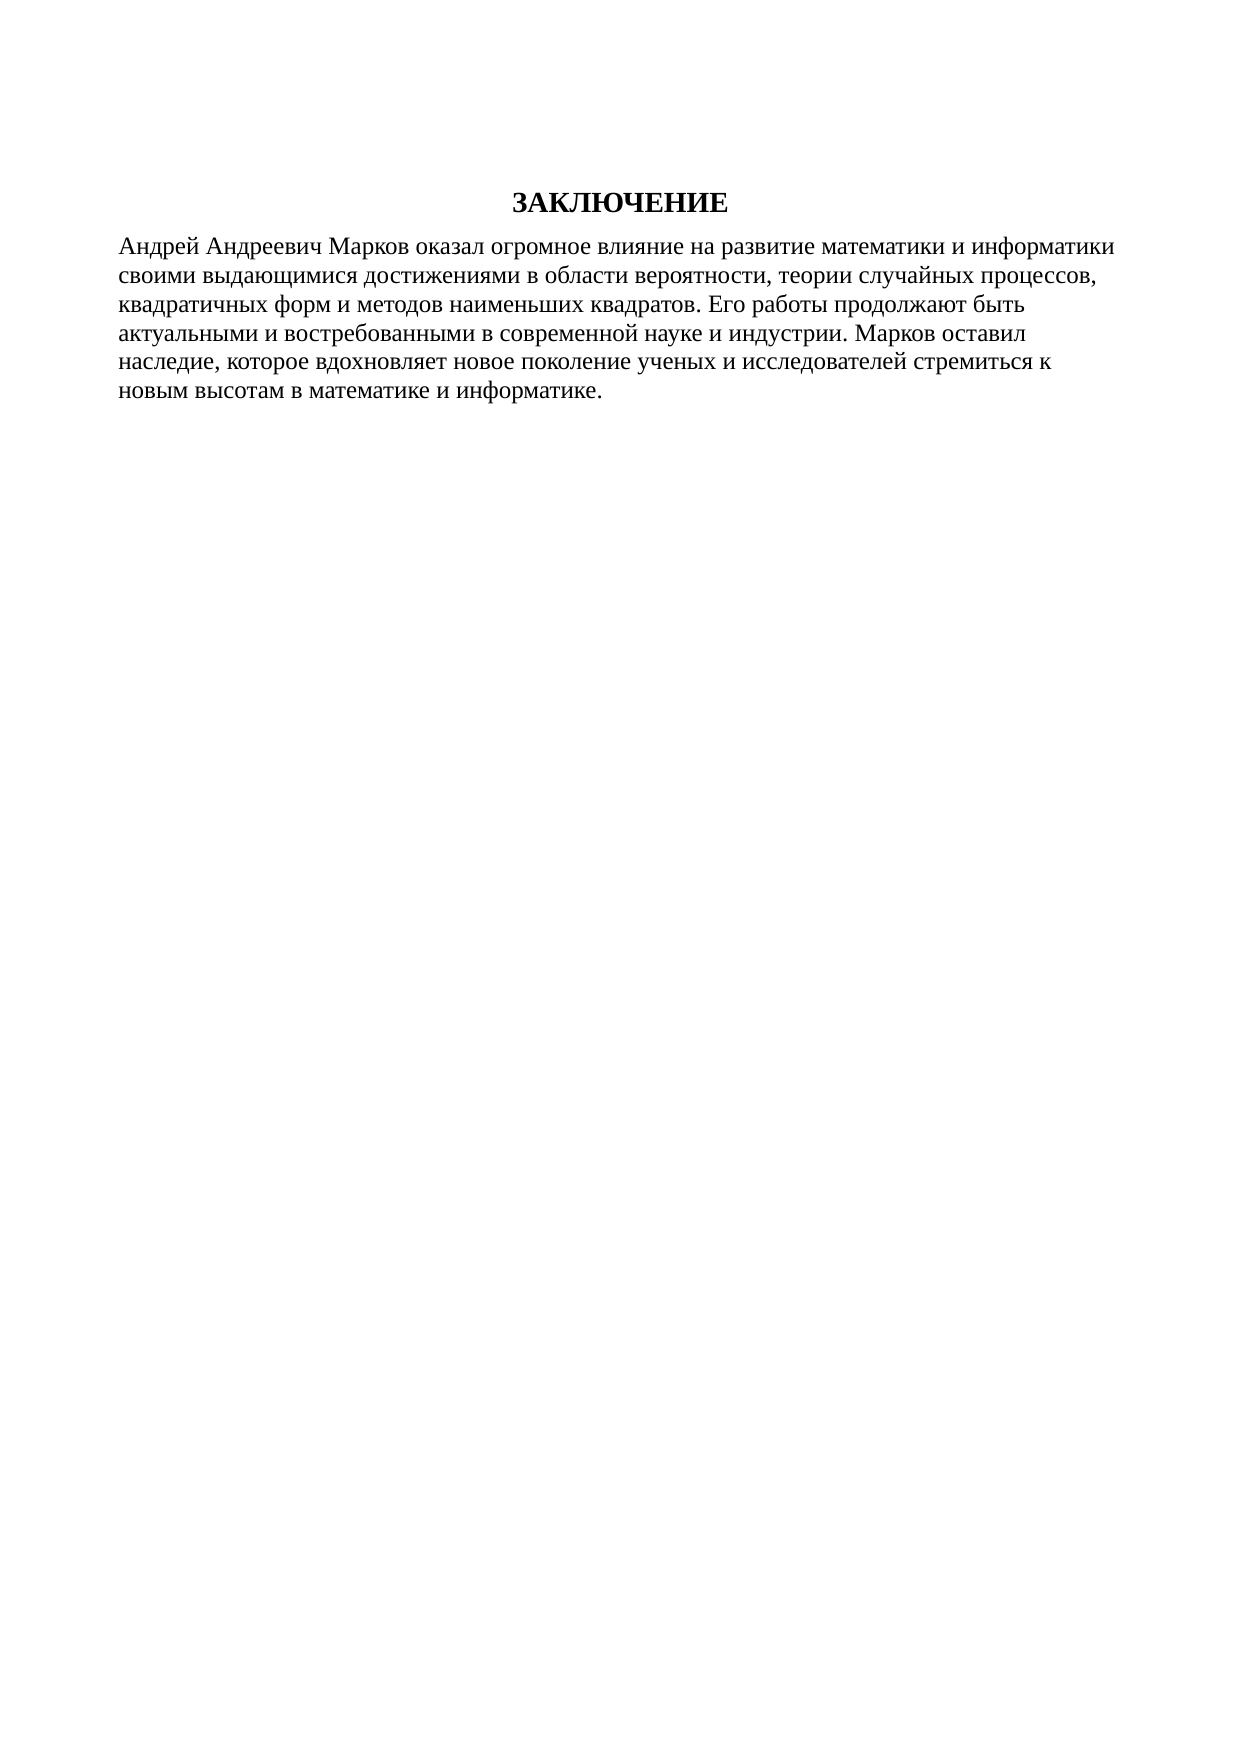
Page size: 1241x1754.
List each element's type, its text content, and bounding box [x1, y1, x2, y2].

subtitle ЗАКЛЮЧЕНИЕ [118, 185, 1122, 219]
subtitle Заключение [118, 143, 1122, 148]
text Андрей Андреевич Марков оказал огромное влияние на развитие математики и информатики своими выдающимися достижениями в области вероятности, теории случайных процессов, квадратичных форм и методов наименьших квадратов. Его работы продолжают быть актуальными и востребованными в современной науке и индустрии. Марков оставил наследие, которое вдохновляет новое поколение ученых и исследователей стремиться к новым высотам в математике и информатике. [118, 231, 1122, 404]
